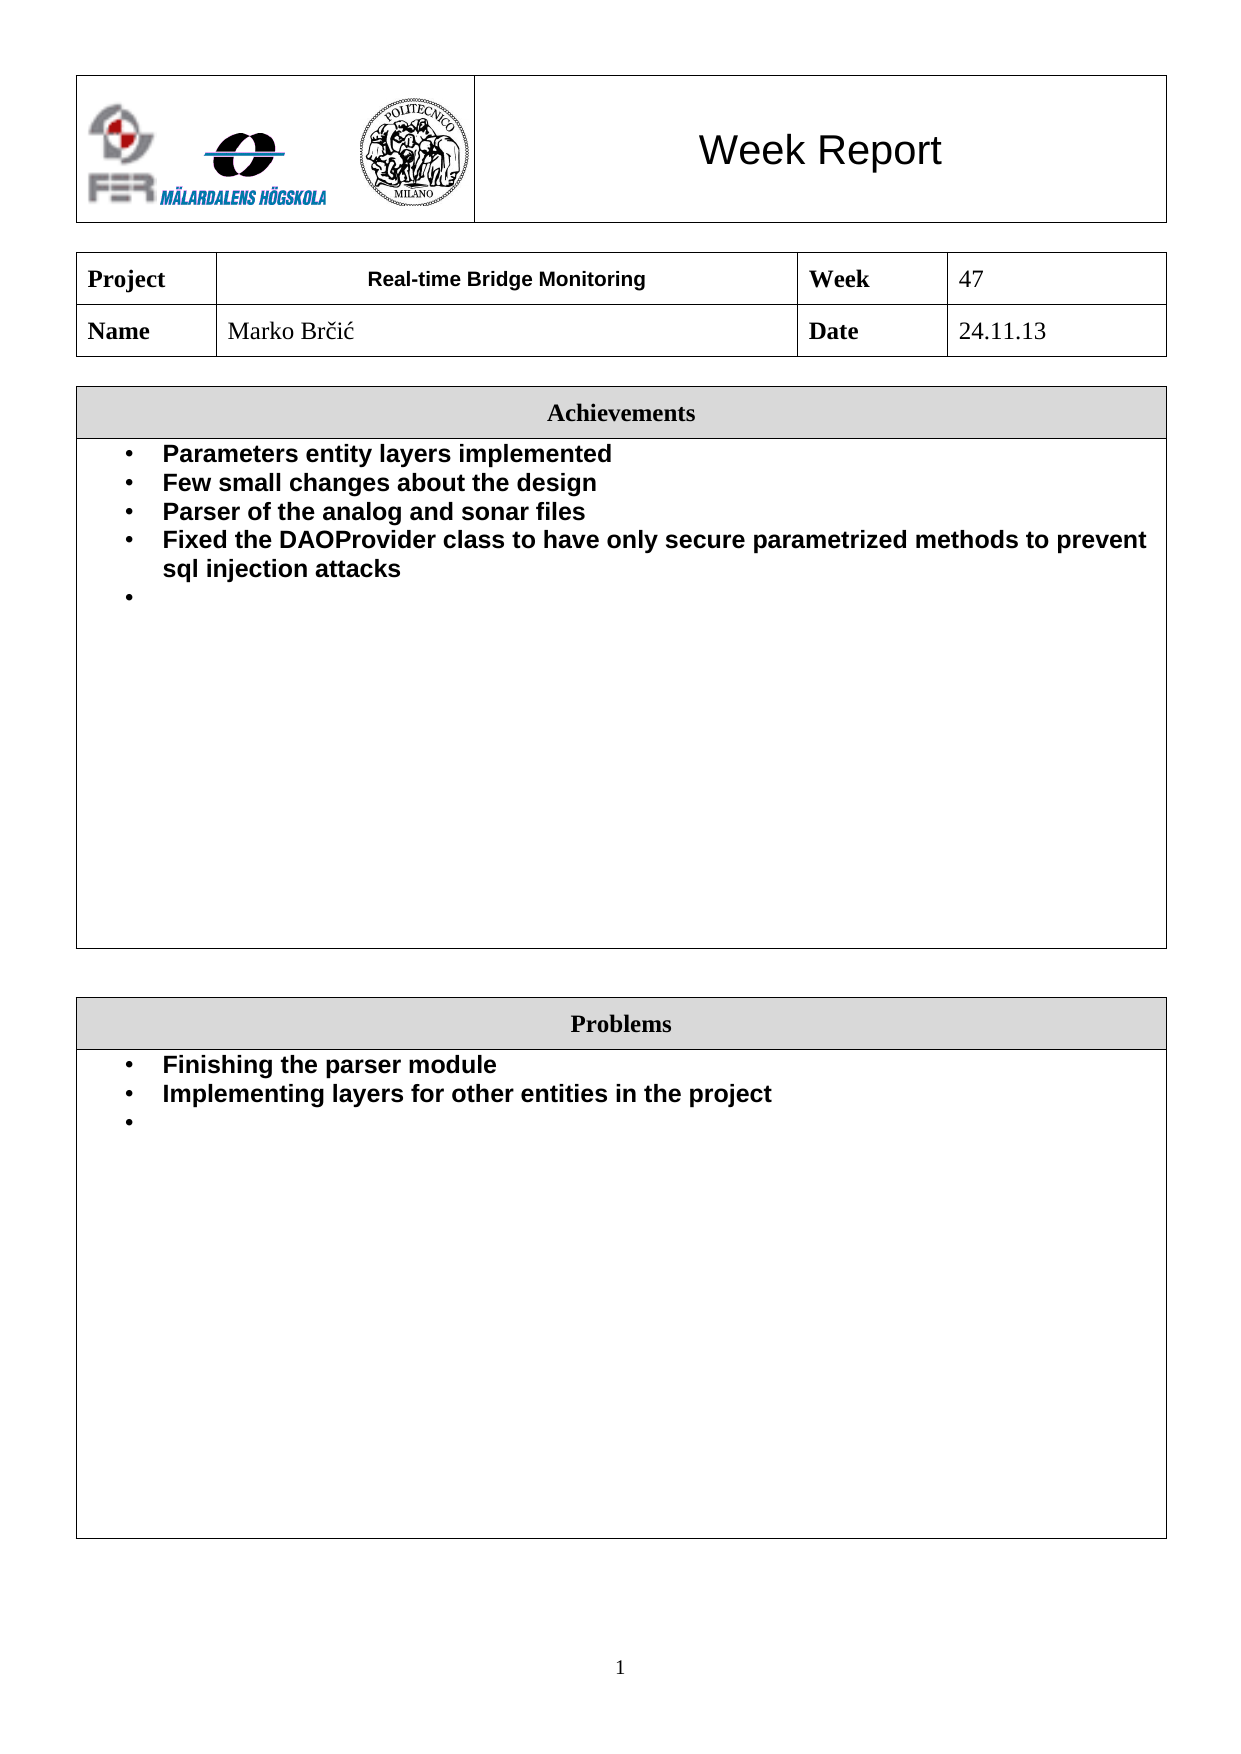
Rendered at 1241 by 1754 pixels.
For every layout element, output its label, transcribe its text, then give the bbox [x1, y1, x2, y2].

table_cell [76, 357, 1166, 386]
table_header [77, 76, 474, 222]
table_cell [713, 223, 947, 252]
table_cell [948, 223, 1166, 252]
table_cell Name [77, 305, 216, 356]
picture [160, 133, 326, 205]
table_cell 47 [948, 253, 1166, 304]
table_cell 24.11.13 [948, 305, 1166, 356]
table_cell Week [798, 253, 947, 304]
table_cell Parameters entity layers implemented Few small changes about the design Parser of the analog and sonar files Fixed the DAOProvider class to have only secure parametrized methods to prevent sql injection attacks [77, 439, 1166, 948]
table_cell Date [798, 305, 947, 356]
picture [87, 90, 157, 217]
table_cell [216, 223, 713, 252]
table_cell [76, 223, 216, 252]
table_header Problems [77, 998, 1166, 1049]
table_cell Real-time Bridge Monitoring [217, 253, 797, 304]
table_cell Finishing the parser module Implementing layers for other entities in the project [77, 1050, 1166, 1537]
table_header Week Report [475, 76, 1166, 222]
picture [360, 98, 470, 206]
table_cell Marko Brčić [217, 305, 797, 356]
table_cell Project [77, 253, 216, 304]
table_cell Achievements [77, 387, 1166, 438]
